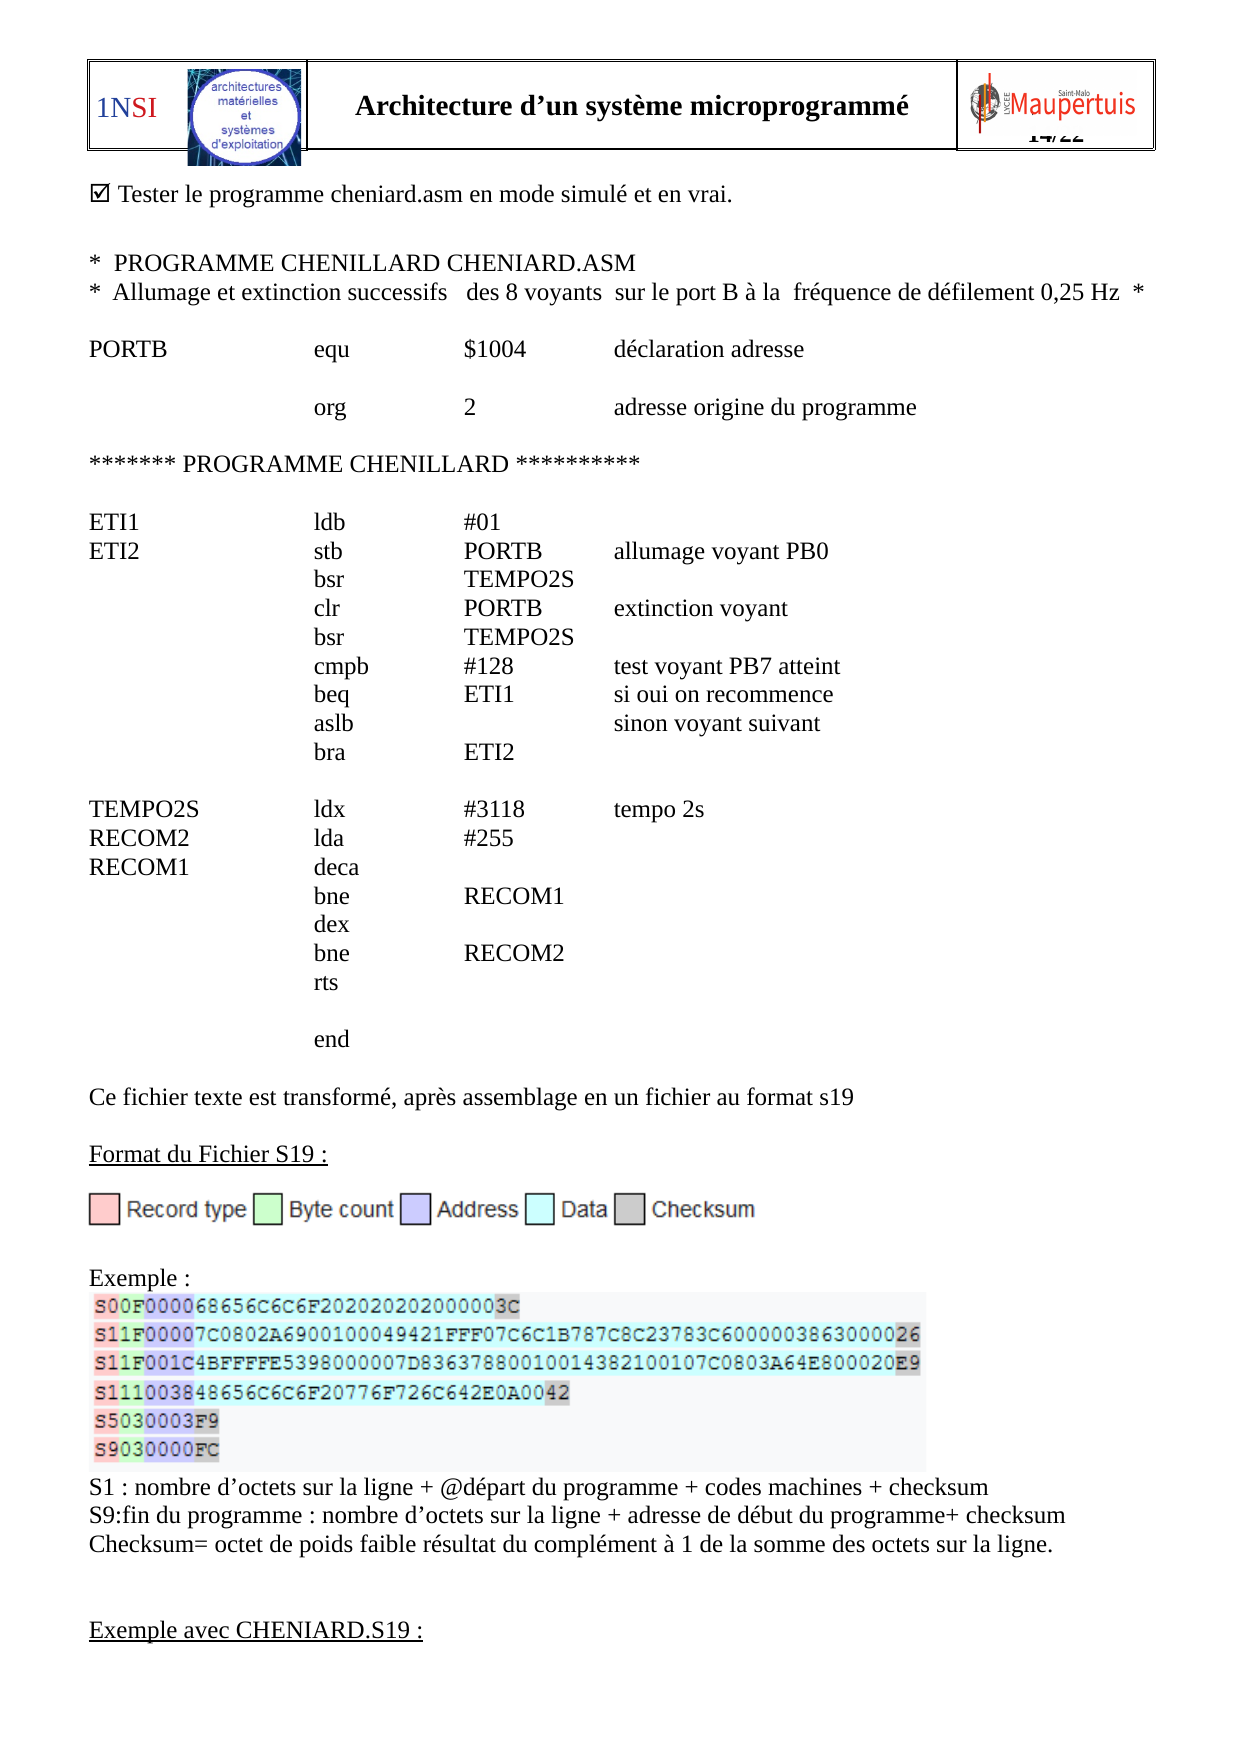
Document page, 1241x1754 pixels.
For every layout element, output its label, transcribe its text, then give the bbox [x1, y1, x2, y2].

text S1 : nombre d’octets sur la ligne + @départ du programme + codes machines + checksum [88, 1304, 1181, 1500]
text rts [88, 967, 1181, 996]
text * Allumage et extinction successifs des 8 voyants sur le port B à la fréquence de défilement 0,25 Hz * [88, 277, 1181, 306]
text RECOM2 lda #255 [88, 823, 1181, 852]
picture [970, 70, 1137, 136]
picture [187, 69, 302, 166]
text bsr TEMPO2S [88, 564, 1181, 593]
text org 2 adresse origine du programme [88, 392, 1181, 421]
text cmpb #128 test voyant PB7 atteint [88, 651, 1181, 679]
text Format du Fichier S19 : [88, 1139, 1181, 1168]
text bne RECOM2 [88, 938, 1181, 967]
text PORTB equ $1004 déclaration adresse [88, 334, 1181, 363]
text Checksum= octet de poids faible résultat du complément à 1 de la somme des octets sur la ligne. [88, 1529, 1181, 1558]
text Exemple avec CHENIARD.S19 : [88, 1615, 1181, 1644]
text bne RECOM1 [88, 881, 1181, 909]
text dex [88, 909, 1181, 938]
text Ce fichier texte est transformé, après assemblage en un fichier au format s19 [88, 1082, 1181, 1111]
text TEMPO2S ldx #3118 tempo 2s [88, 794, 1181, 823]
text bsr TEMPO2S [88, 622, 1181, 651]
text beq ETI1 si oui on recommence [88, 679, 1181, 708]
picture [88, 1292, 927, 1472]
text S9:fin du programme : nombre d’octets sur la ligne + adresse de début du programme+ checksum [88, 1500, 1181, 1529]
text RECOM1 deca [88, 852, 1181, 881]
text clr PORTB extinction voyant [88, 593, 1181, 622]
picture [83, 1187, 766, 1235]
text ******* PROGRAMME CHENILLARD ********** [88, 449, 1181, 478]
text Exemple : [88, 1263, 1181, 1292]
text bra ETI2 [88, 737, 1181, 766]
text end [88, 1024, 1181, 1053]
text ETI1 ldb #01 [88, 507, 1181, 536]
list Tester le programme cheniard.asm en mode simulé et en vrai. [88, 179, 1181, 207]
text ETI2 stb PORTB allumage voyant PB0 [88, 536, 1181, 564]
text * PROGRAMME CHENILLARD CHENIARD.ASM [88, 248, 1181, 277]
text aslb sinon voyant suivant [88, 708, 1181, 737]
